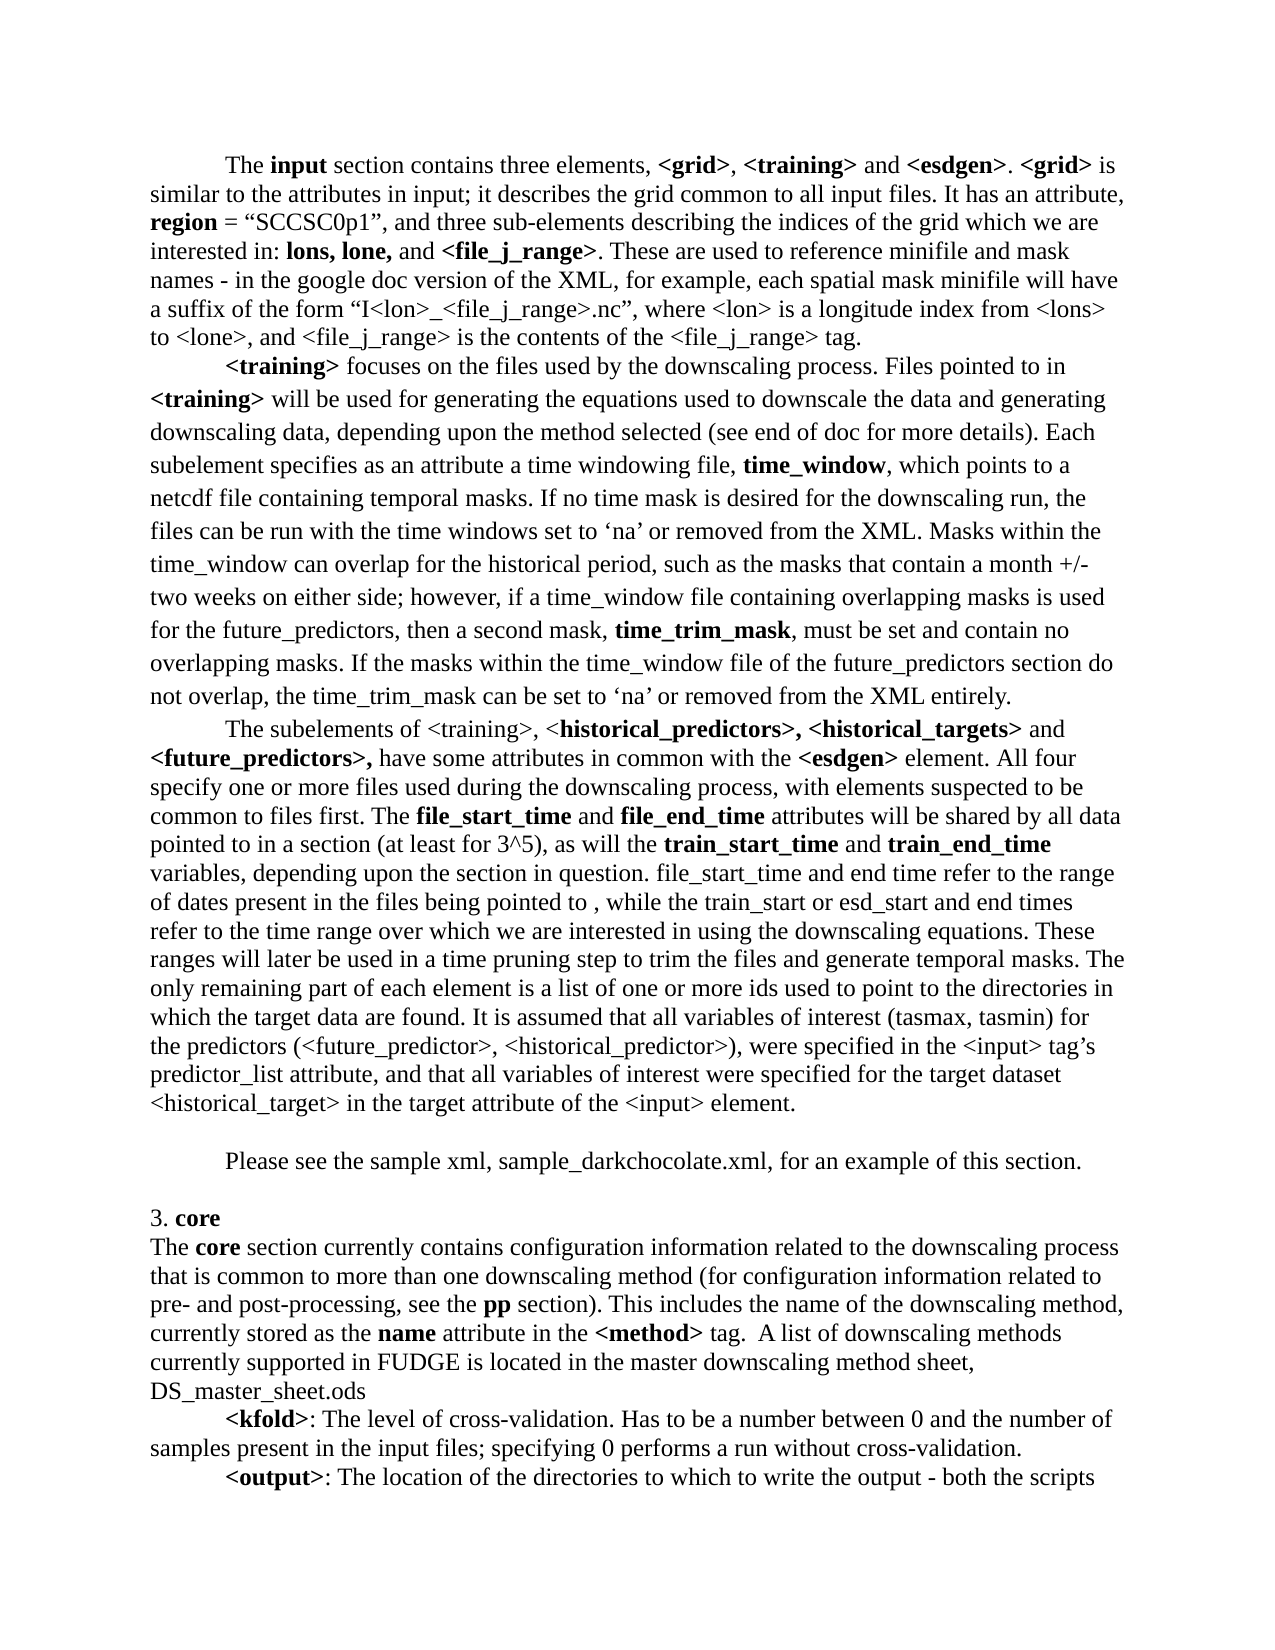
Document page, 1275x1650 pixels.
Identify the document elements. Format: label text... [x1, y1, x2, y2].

text The subelements of <training>, <historical_predictors>, <historical_targets> and <future_predictors>, have some attributes in common with the <esdgen> element. All four specify one or more files used during the downscaling process, with elements suspected to be common to files first. The file_start_time and file_end_time attributes will be shared by all data pointed to in a section (at least for 3^5), as will the train_start_time and train_end_time variables, depending upon the section in question. file_start_time and end time refer to the range of dates present in the files being pointed to , while the train_start or esd_start and end times refer to the time range over which we are interested in using the downscaling equations. These ranges will later be used in a time pruning step to trim the files and generate temporal masks. The only remaining part of each element is a list of one or more ids used to point to the directories in which the target data are found. It is assumed that all variables of interest (tasmax, tasmin) for the predictors (<future_predictor>, <historical_predictor>), were specified in the <input> tag’s predictor_list attribute, and that all variables of interest were specified for the target dataset <historical_target> in the target attribute of the <input> element. [150, 714, 1125, 1117]
text <output>: The location of the directories to which to write the output - both the scripts [150, 1462, 1125, 1491]
text <training> focuses on the files used by the downscaling process. Files pointed to in <training> will be used for generating the equations used to downscale the data and generating downscaling data, depending upon the method selected (see end of doc for more details). Each subelement specifies as an attribute a time windowing file, time_window, which points to a netcdf file containing temporal masks. If no time mask is desired for the downscaling run, the files can be run with the time windows set to ‘na’ or removed from the XML. Masks within the time_window can overlap for the historical period, such as the masks that contain a month +/- two weeks on either side; however, if a time_window file containing overlapping masks is used for the future_predictors, then a second mask, time_trim_mask, must be set and contain no overlapping masks. If the masks within the time_window file of the future_predictors section do not overlap, the time_trim_mask can be set to ‘na’ or removed from the XML entirely. [150, 351, 1125, 710]
text 3. core [150, 1203, 1125, 1232]
text The core section currently contains configuration information related to the downscaling process that is common to more than one downscaling method (for configuration information related to pre- and post-processing, see the pp section). This includes the name of the downscaling method, currently stored as the name attribute in the <method> tag. A list of downscaling methods currently supported in FUDGE is located in the master downscaling method sheet, DS_master_sheet.ods [150, 1232, 1125, 1404]
text The input section contains three elements, <grid>, <training> and <esdgen>. <grid> is similar to the attributes in input; it describes the grid common to all input files. It has an attribute, region = “SCCSC0p1”, and three sub-elements describing the indices of the grid which we are interested in: lons, lone, and <file_j_range>. These are used to reference minifile and mask names - in the google doc version of the XML, for example, each spatial mask minifile will have a suffix of the form “I<lon>_<file_j_range>.nc”, where <lon> is a longitude index from <lons> to <lone>, and <file_j_range> is the contents of the <file_j_range> tag. [150, 150, 1125, 351]
text Please see the sample xml, sample_darkchocolate.xml, for an example of this section. [150, 1146, 1125, 1174]
text <kfold>: The level of cross-validation. Has to be a number between 0 and the number of samples present in the input files; specifying 0 performs a run without cross-validation. [150, 1404, 1125, 1462]
